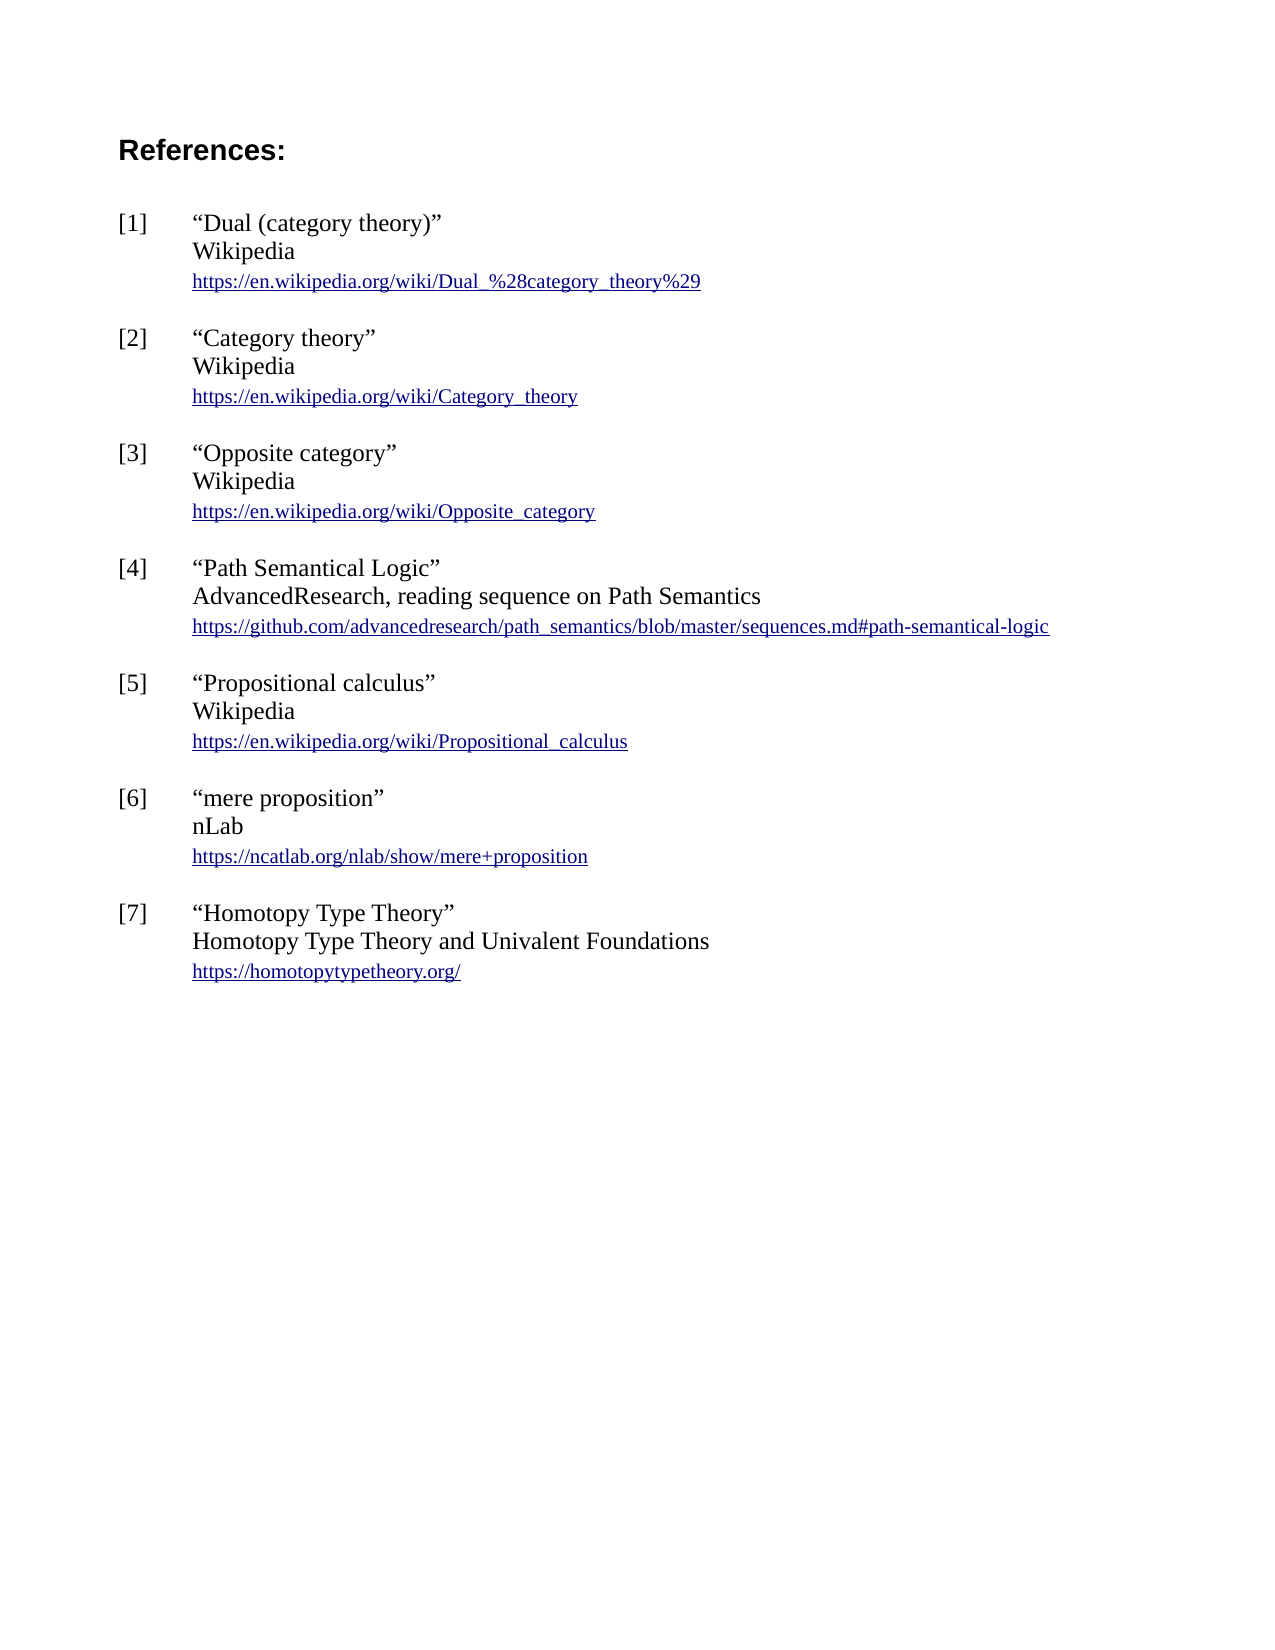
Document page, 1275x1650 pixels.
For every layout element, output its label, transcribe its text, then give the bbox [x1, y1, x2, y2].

text nLab [118, 811, 1157, 840]
text [4] “Path Semantical Logic” [118, 553, 1157, 581]
text [2] “Category theory” [118, 323, 1157, 351]
text https://en.wikipedia.org/wiki/Propositional_calculus [118, 725, 1157, 754]
text [1] “Dual (category theory)” [118, 208, 1157, 236]
text https://ncatlab.org/nlab/show/mere+proposition [118, 840, 1157, 869]
text Wikipedia [118, 351, 1157, 380]
text Wikipedia [118, 236, 1157, 265]
text Wikipedia [118, 696, 1157, 725]
text [3] “Opposite category” [118, 438, 1157, 466]
text Homotopy Type Theory and Univalent Foundations [118, 926, 1157, 955]
text https://en.wikipedia.org/wiki/Category_theory [118, 380, 1157, 409]
text https://github.com/advancedresearch/path_semantics/blob/master/sequences.md#path-semantical-logic [118, 610, 1157, 639]
text https://en.wikipedia.org/wiki/Opposite_category [118, 495, 1157, 524]
text AdvancedResearch, reading sequence on Path Semantics [118, 581, 1157, 610]
text [5] “Propositional calculus” [118, 668, 1157, 696]
text https://homotopytypetheory.org/ [118, 955, 1157, 984]
text [6] “mere proposition” [118, 783, 1157, 811]
text https://en.wikipedia.org/wiki/Dual_%28category_theory%29 [118, 265, 1157, 294]
text Wikipedia [118, 466, 1157, 495]
text [7] “Homotopy Type Theory” [118, 898, 1157, 926]
subtitle References: [118, 133, 1157, 166]
